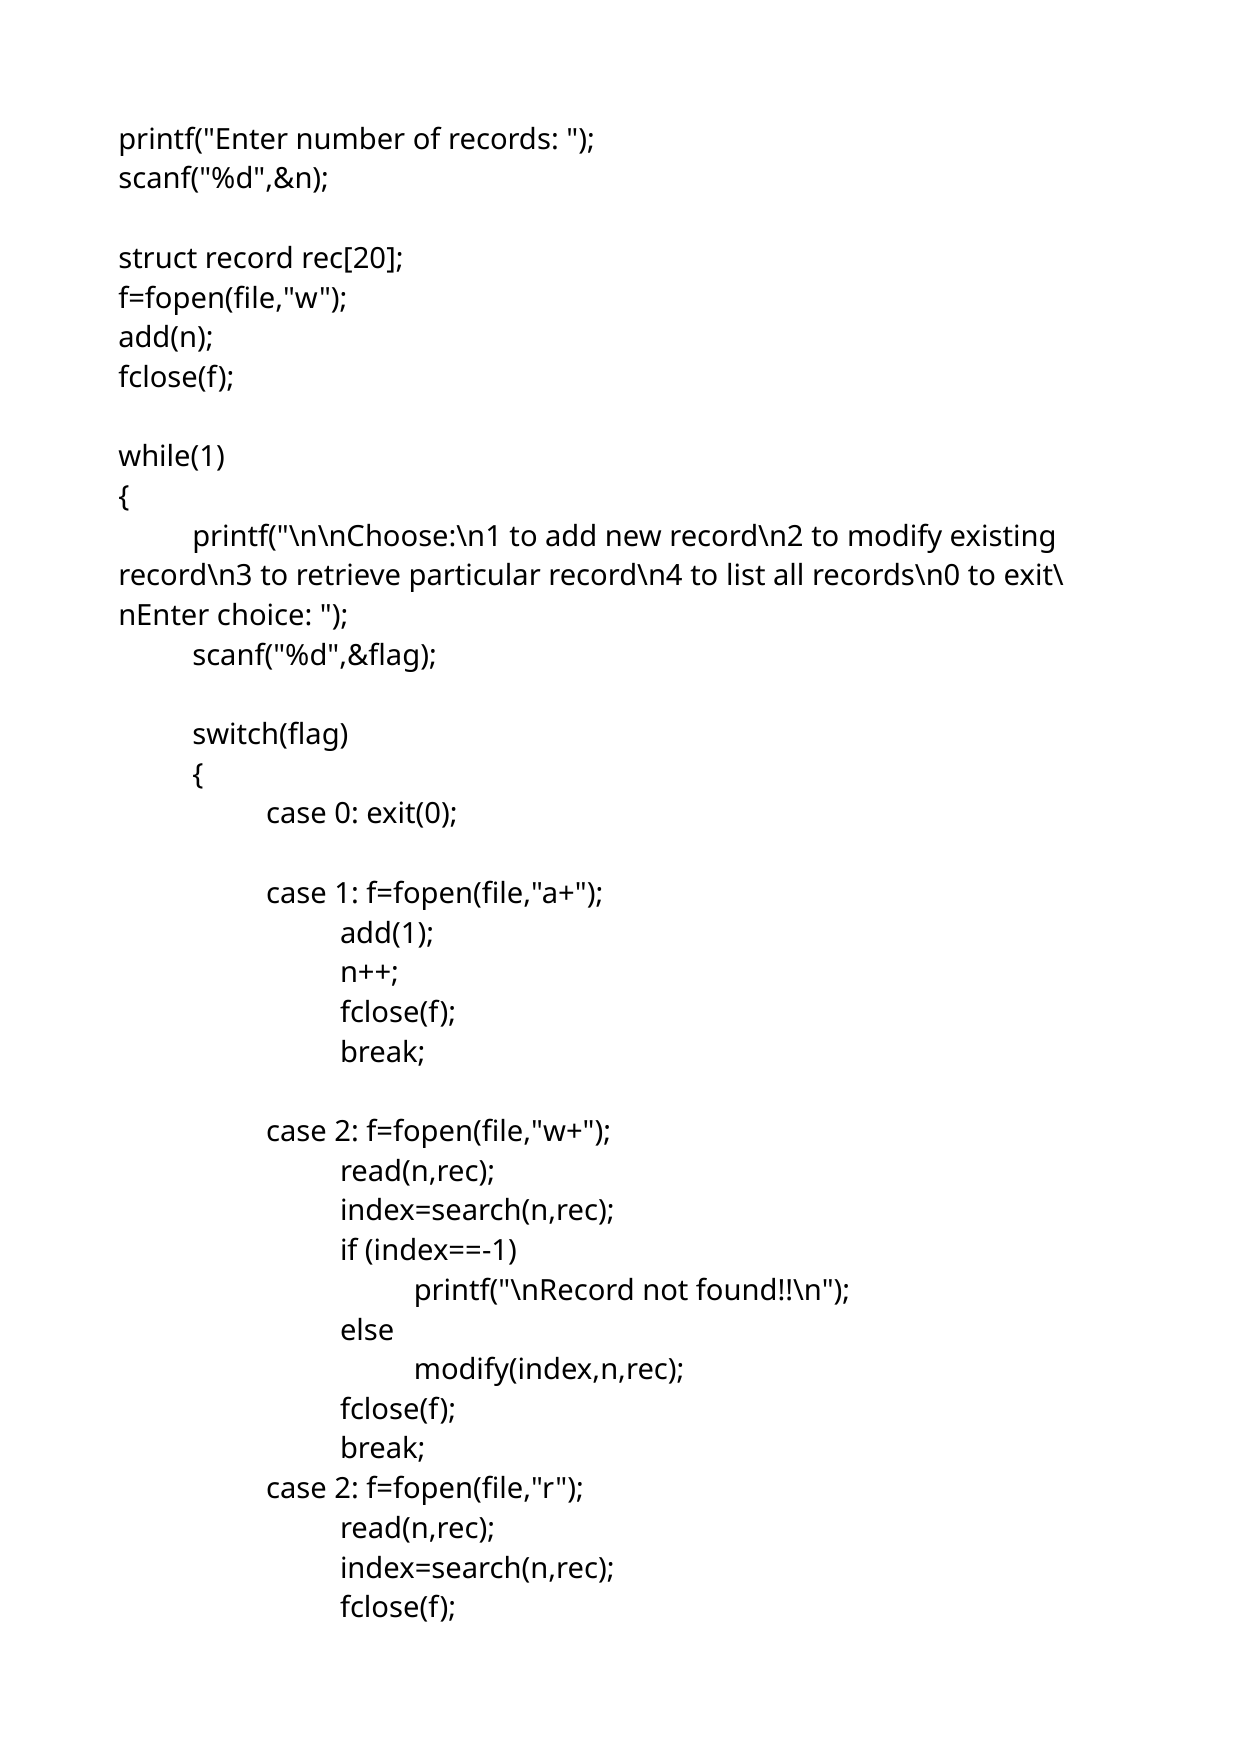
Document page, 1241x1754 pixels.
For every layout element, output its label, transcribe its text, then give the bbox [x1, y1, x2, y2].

text break; [118, 1428, 1122, 1467]
text index=search(n,rec); [118, 1190, 1122, 1229]
text read(n,rec); [118, 1507, 1122, 1547]
text read(n,rec); [118, 1150, 1122, 1190]
text if (index==-1) [118, 1229, 1122, 1269]
text fclose(f); [118, 356, 1122, 396]
text fclose(f); [118, 1388, 1122, 1428]
text case 2: f=fopen(file,"r"); [118, 1467, 1122, 1507]
text case 1: f=fopen(file,"a+"); [118, 872, 1122, 912]
text n++; [118, 952, 1122, 991]
text switch(flag) [118, 713, 1122, 753]
text index=search(n,rec); [118, 1547, 1122, 1587]
text f=fopen(file,"w"); [118, 277, 1122, 317]
text else [118, 1309, 1122, 1348]
text printf("\n\nChoose:\n1 to add new record\n2 to modify existing record\n3 to retrieve particular record\n4 to list all records\n0 to exit\nEnter choice: "); [118, 515, 1122, 634]
text break; [118, 1031, 1122, 1071]
text scanf("%d",&flag); [118, 634, 1122, 674]
text fclose(f); [118, 1587, 1122, 1626]
text scanf("%d",&n); [118, 158, 1122, 197]
text { [118, 475, 1122, 515]
text { [118, 753, 1122, 793]
text printf("Enter number of records: "); [118, 118, 1122, 158]
text printf("\nRecord not found!!\n"); [118, 1269, 1122, 1309]
text add(1); [118, 912, 1122, 952]
text modify(index,n,rec); [118, 1348, 1122, 1388]
text add(n); [118, 317, 1122, 356]
text struct record rec[20]; [118, 237, 1122, 277]
text case 0: exit(0); [118, 793, 1122, 832]
text while(1) [118, 436, 1122, 475]
text fclose(f); [118, 991, 1122, 1031]
text case 2: f=fopen(file,"w+"); [118, 1110, 1122, 1150]
